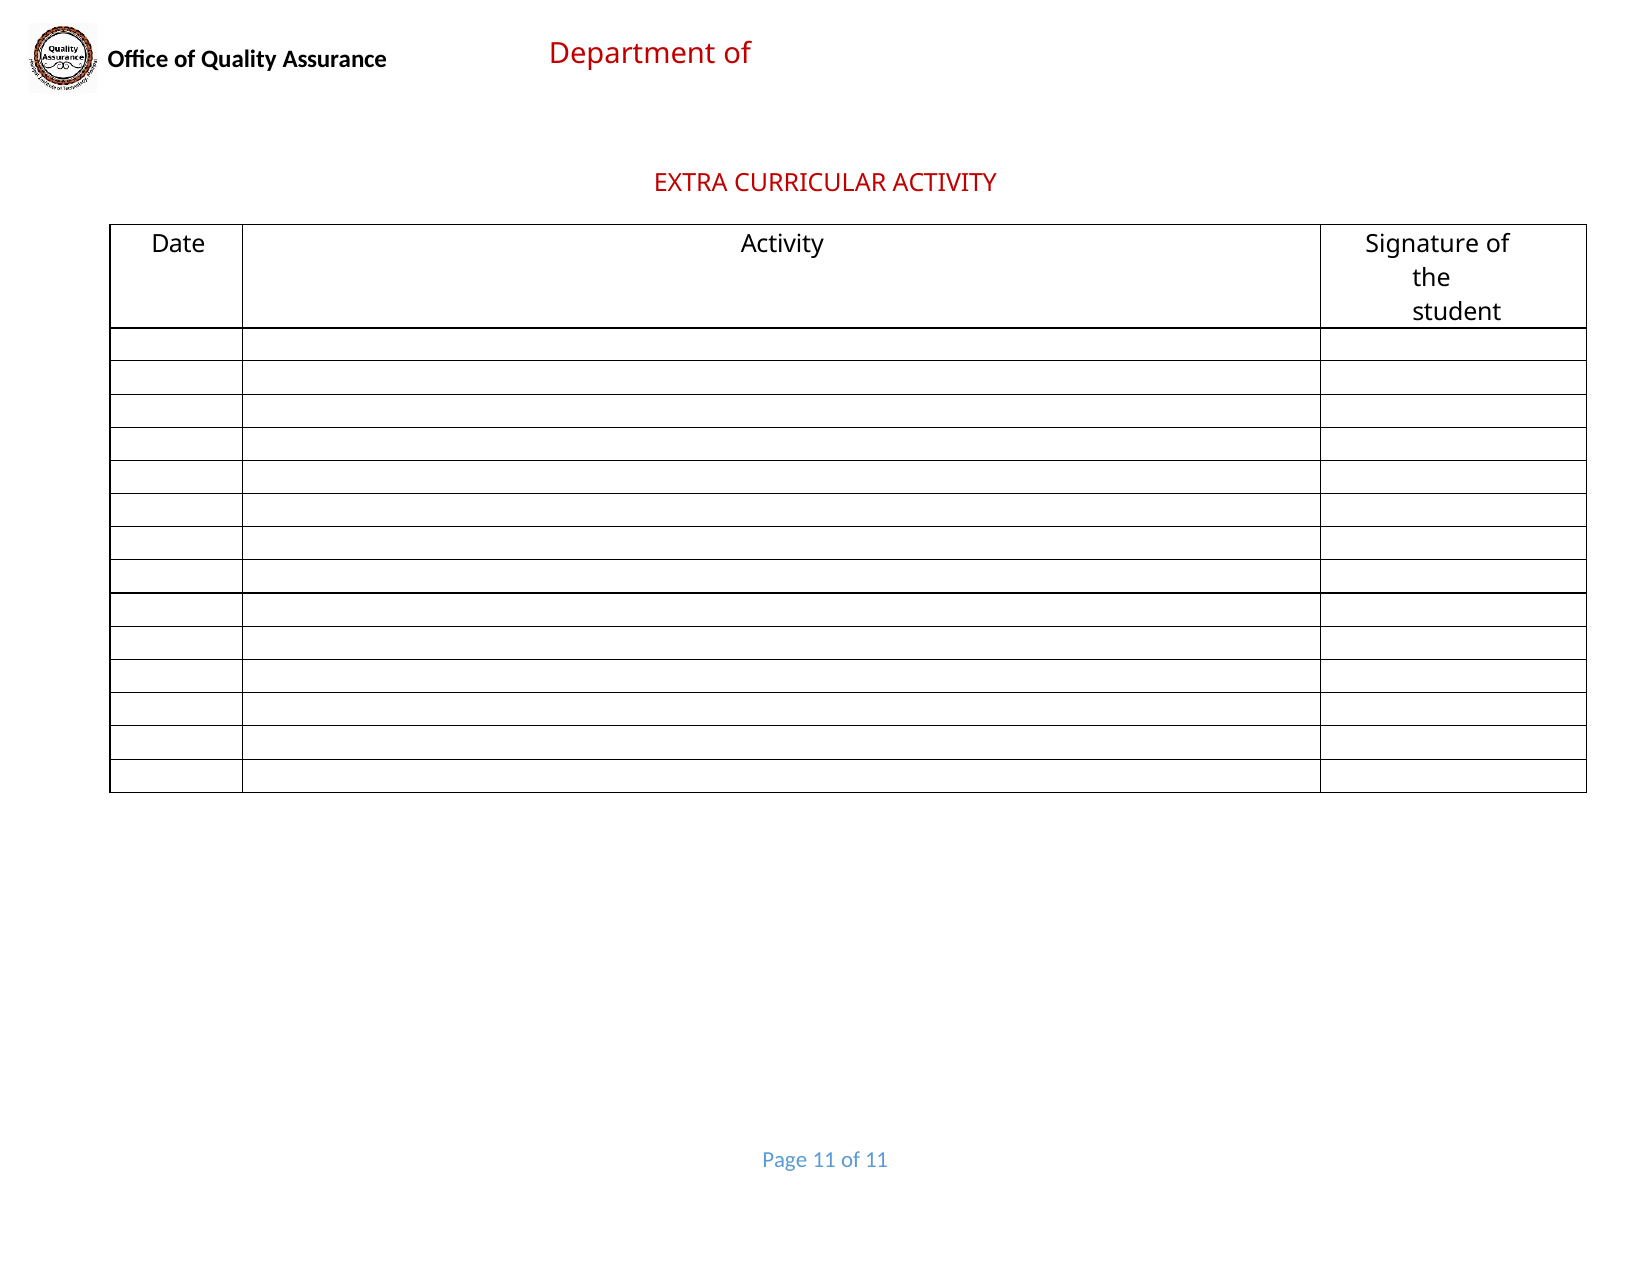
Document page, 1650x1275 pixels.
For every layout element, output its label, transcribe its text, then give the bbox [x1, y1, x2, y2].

table_cell [111, 693, 242, 725]
table_cell [1321, 560, 1586, 592]
table_cell [243, 760, 1320, 792]
table_cell [243, 594, 1320, 626]
table_cell [111, 428, 242, 460]
table_cell [243, 560, 1320, 592]
table_cell [111, 461, 242, 493]
table_cell [243, 627, 1320, 659]
table_cell [243, 395, 1320, 427]
picture [28, 23, 98, 93]
table_cell [1321, 660, 1586, 692]
table_cell [1321, 329, 1586, 360]
text EXTRA CURRICULAR ACTIVITY [75, 164, 1575, 199]
table_cell [1321, 527, 1586, 559]
table_cell [243, 660, 1320, 692]
table_cell [111, 329, 242, 360]
table_cell [243, 428, 1320, 460]
table_cell [111, 395, 242, 427]
table_cell [243, 693, 1320, 725]
table_cell [111, 560, 242, 592]
table_cell [243, 361, 1320, 393]
table_cell [111, 527, 242, 559]
table_cell [1321, 494, 1586, 526]
table_cell [1321, 760, 1586, 792]
table_cell [243, 527, 1320, 559]
table_cell [1321, 428, 1586, 460]
table_cell [111, 594, 242, 626]
table_cell [1321, 461, 1586, 493]
table_header Date [111, 225, 242, 327]
table_cell [1321, 693, 1586, 725]
table_cell [1321, 361, 1586, 393]
table_cell [243, 726, 1320, 758]
table_cell [111, 494, 242, 526]
table_cell [243, 461, 1320, 493]
table_cell [243, 494, 1320, 526]
table_cell [111, 627, 242, 659]
table_cell [1321, 627, 1586, 659]
table_cell [243, 329, 1320, 360]
table_cell [111, 726, 242, 758]
table_cell [1321, 594, 1586, 626]
table_cell [1321, 395, 1586, 427]
table_header Activity [243, 225, 1320, 327]
table_cell [111, 361, 242, 393]
table_header Signature of the student [1321, 225, 1586, 327]
table_cell [111, 660, 242, 692]
table_cell [1321, 726, 1586, 758]
table_cell [111, 760, 242, 792]
